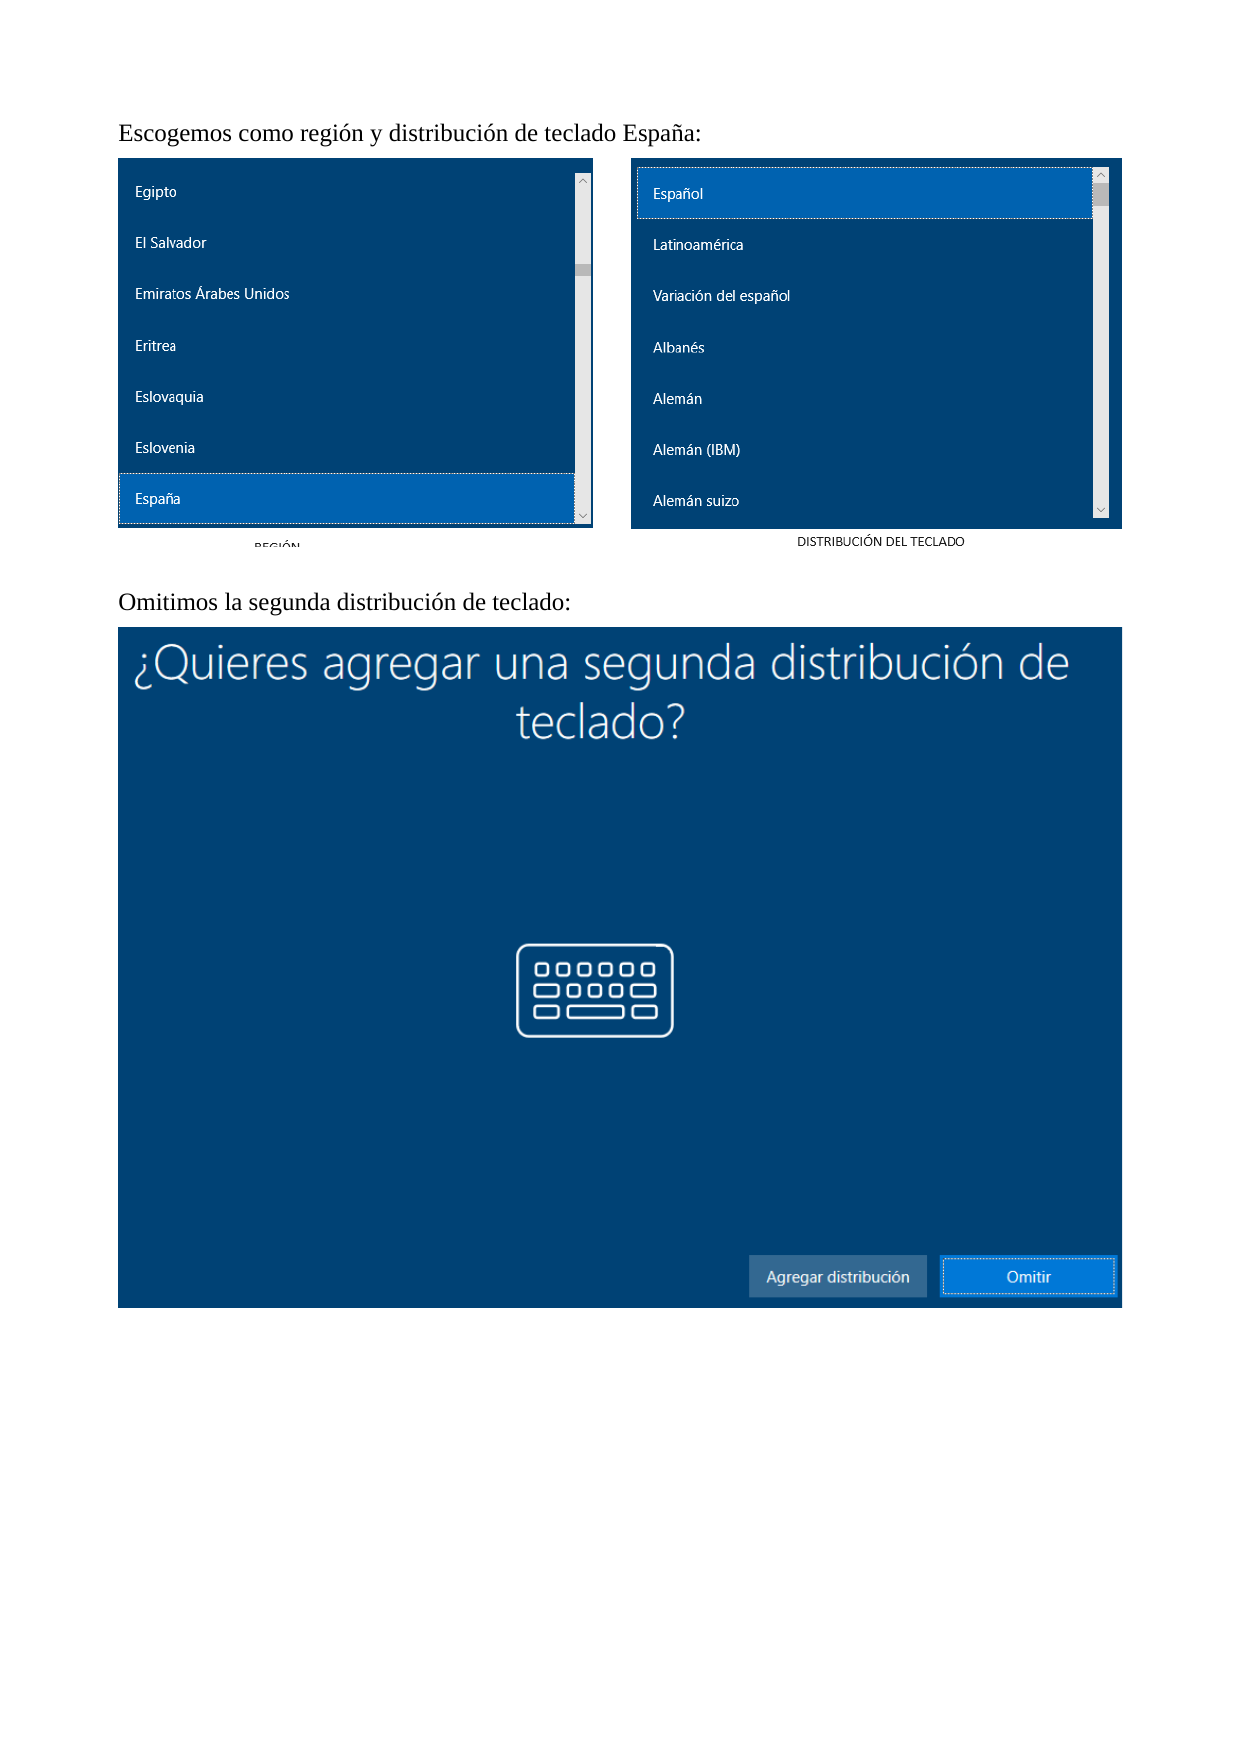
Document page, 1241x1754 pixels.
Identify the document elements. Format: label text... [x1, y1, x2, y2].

text Omitimos la segunda distribución de teclado: [118, 587, 1122, 616]
picture [118, 158, 1123, 547]
picture [118, 627, 1123, 1308]
text Escogemos como región y distribución de teclado España: [118, 118, 1122, 147]
